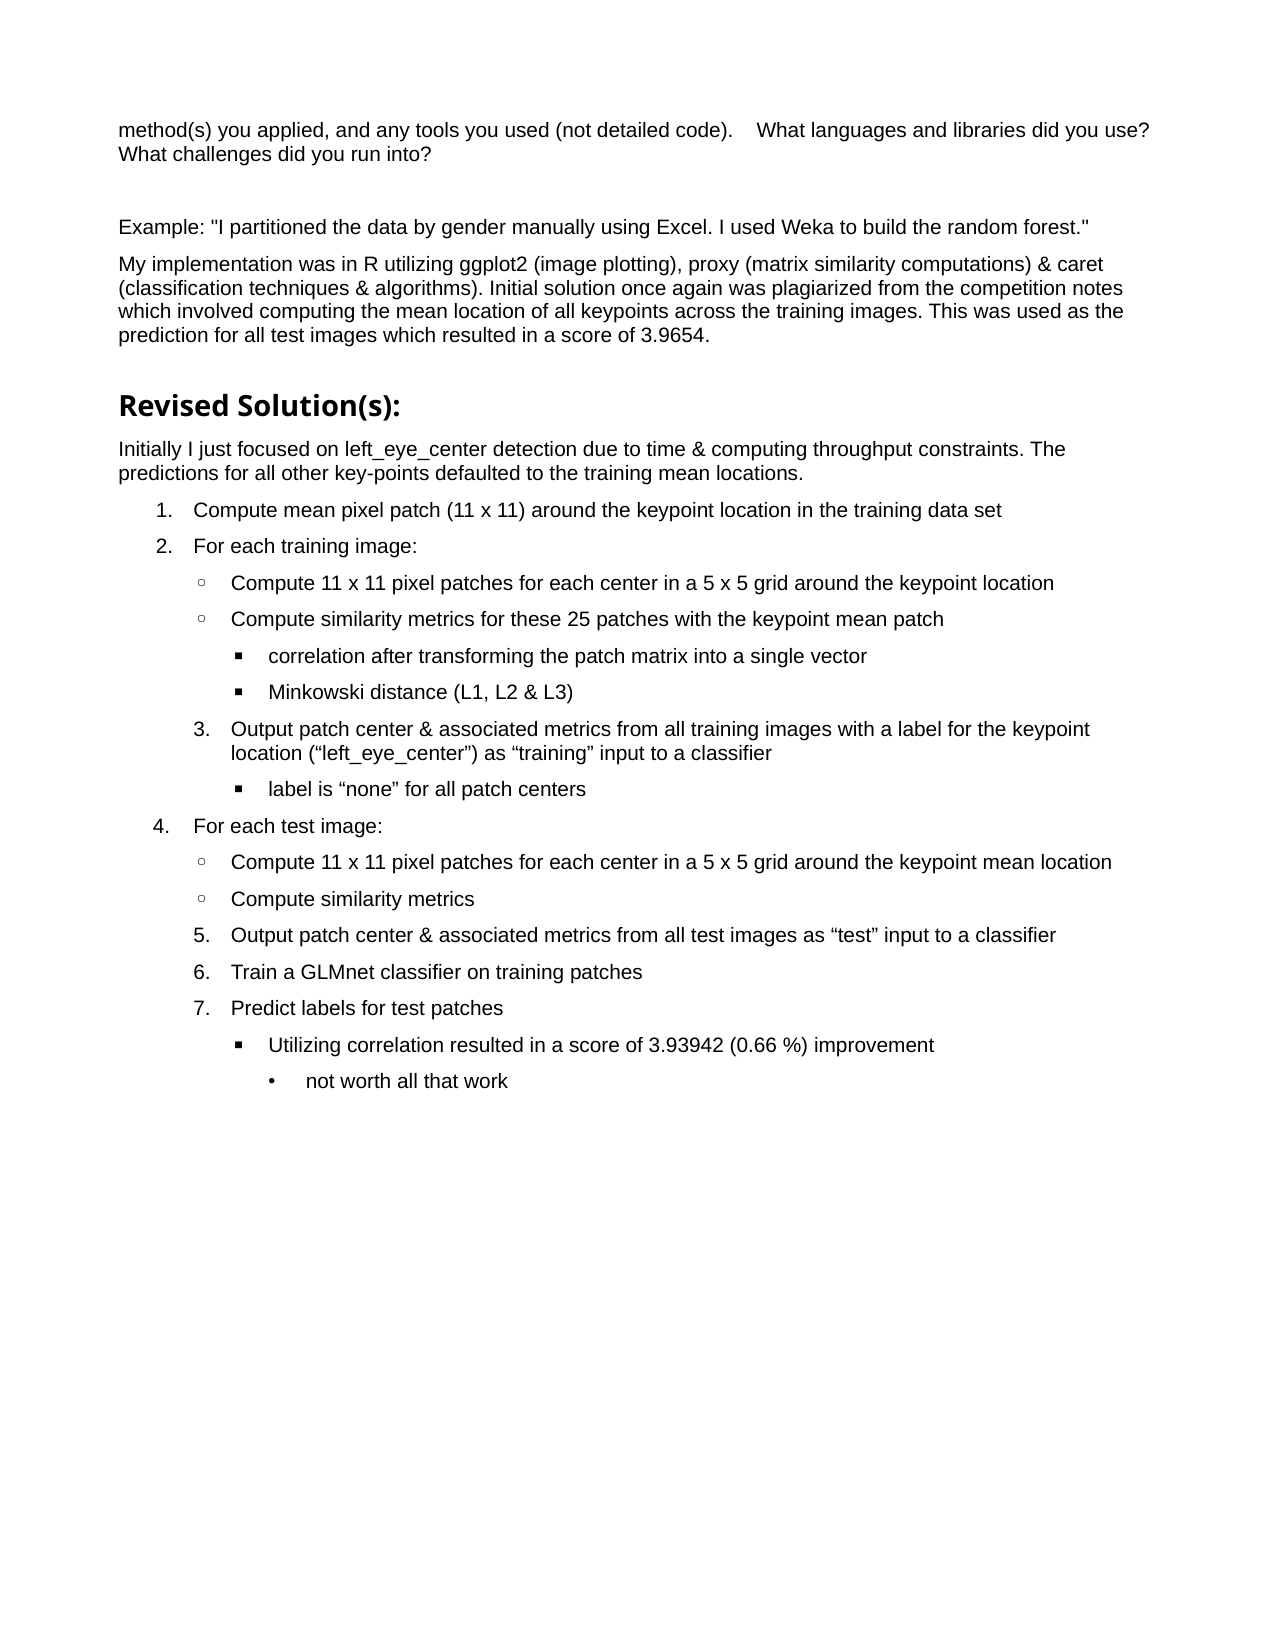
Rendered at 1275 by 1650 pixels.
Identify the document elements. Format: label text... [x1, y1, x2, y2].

text 4. For each test image: [118, 813, 1157, 837]
subtitle Revised Solution(s): [118, 385, 1157, 424]
text Example: "I partitioned the data by gender manually using Excel. I used Weka to build the random forest." [118, 215, 1157, 239]
list Predict labels for test patches [193, 996, 1157, 1020]
text method(s) you applied, and any tools you used (not detailed code). What languages and libraries did you use? What challenges did you run into? [118, 118, 1157, 166]
text My implementation was in R utilizing ggplot2 (image plotting), proxy (matrix similarity computations) & caret (classification techniques & algorithms). Initial solution once again was plagiarized from the competition notes which involved computing the mean location of all keypoints across the training images. This was used as the prediction for all test images which resulted in a score of 3.9654. [118, 251, 1157, 347]
list For each training image: [156, 534, 1157, 558]
list Train a GLMnet classifier on training patches [193, 959, 1157, 983]
list label is “none” for all patch centers [231, 777, 1157, 801]
list Compute mean pixel patch (11 x 11) around the keypoint location in the training data set [156, 497, 1157, 521]
list Output patch center & associated metrics from all training images with a label for the keypoint location (“left_eye_center”) as “training” input to a classifier [193, 717, 1157, 764]
list Compute similarity metrics [193, 887, 1157, 911]
list Output patch center & associated metrics from all test images as “test” input to a classifier [193, 923, 1157, 947]
list Minkowski distance (L1, L2 & L3) [231, 680, 1157, 704]
list correlation after transforming the patch matrix into a single vector [231, 643, 1157, 667]
text Initially I just focused on left_eye_center detection due to time & computing throughput constraints. The predictions for all other key-points defaulted to the training mean locations. [118, 437, 1157, 485]
list Compute similarity metrics for these 25 patches with the keypoint mean patch [193, 607, 1157, 631]
list not worth all that work [268, 1069, 1157, 1093]
list Utilizing correlation resulted in a score of 3.93942 (0.66 %) improvement [231, 1032, 1157, 1057]
list Compute 11 x 11 pixel patches for each center in a 5 x 5 grid around the keypoint location [193, 570, 1157, 594]
list Compute 11 x 11 pixel patches for each center in a 5 x 5 grid around the keypoint mean location [193, 850, 1157, 874]
